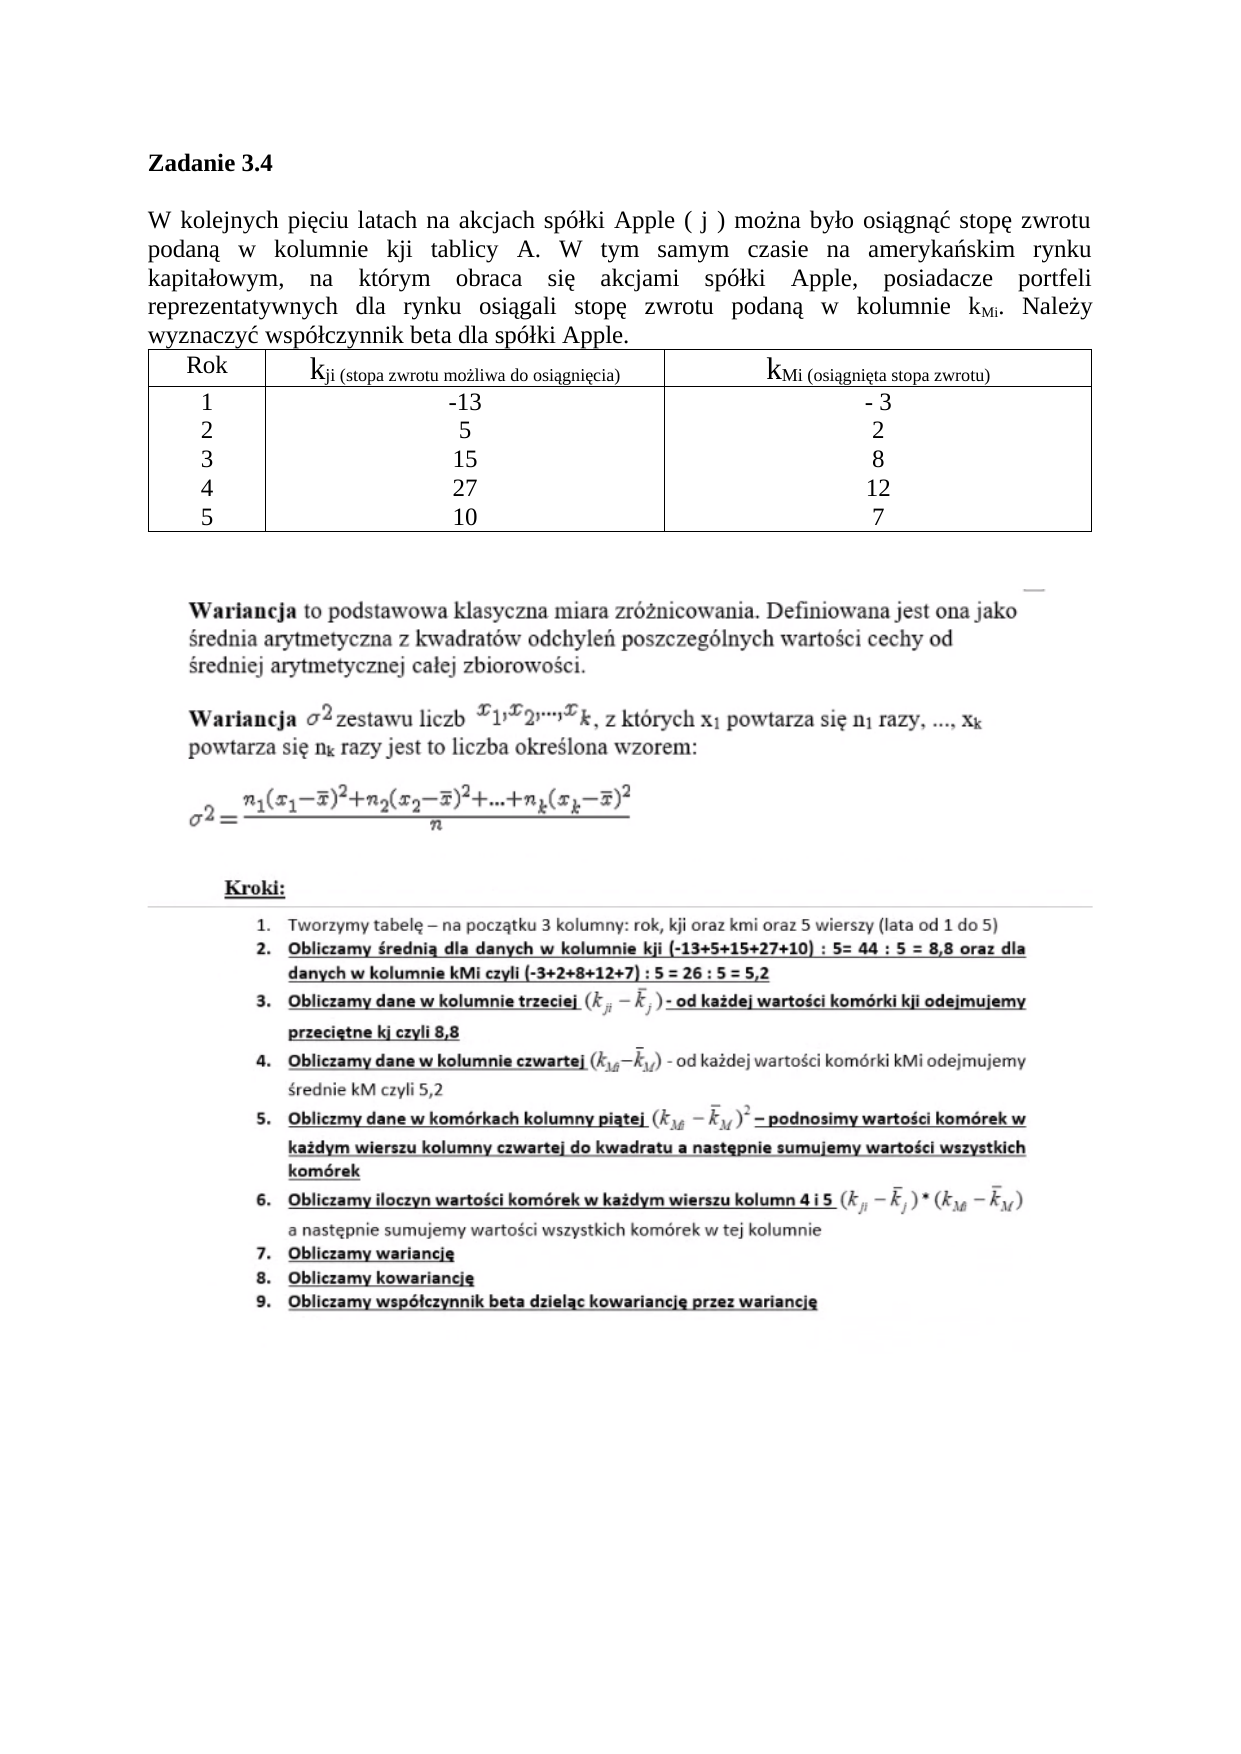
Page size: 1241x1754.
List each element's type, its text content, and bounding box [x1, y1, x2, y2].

picture [147, 589, 1093, 840]
table_cell 1 2 3 4 5 [149, 387, 265, 531]
subtitle Zadanie 3.4 [148, 148, 1093, 176]
table_cell - 3 2 8 12 7 [665, 387, 1091, 531]
table_cell -13 5 15 27 10 [266, 387, 664, 531]
text W kolejnych pięciu latach na akcjach spółki Apple ( j ) można było osiągnąć stopę zwrotu podaną w kolumnie kji tablicy A. W tym samym czasie na amerykańskim rynku kapitałowym, na którym obraca się akcjami spółki Apple, posiadacze portfeli reprezentatywnych dla rynku osiągali stopę zwrotu podaną w kolumnie kMi. Należy wyznaczyć współczynnik beta dla spółki Apple. [148, 205, 1093, 349]
table_header Rok [149, 350, 265, 386]
table_header kMi (osiągnięta stopa zwrotu) [665, 350, 1091, 386]
table_header kji (stopa zwrotu możliwa do osiągnięcia) [266, 350, 664, 386]
picture [147, 852, 1093, 1354]
